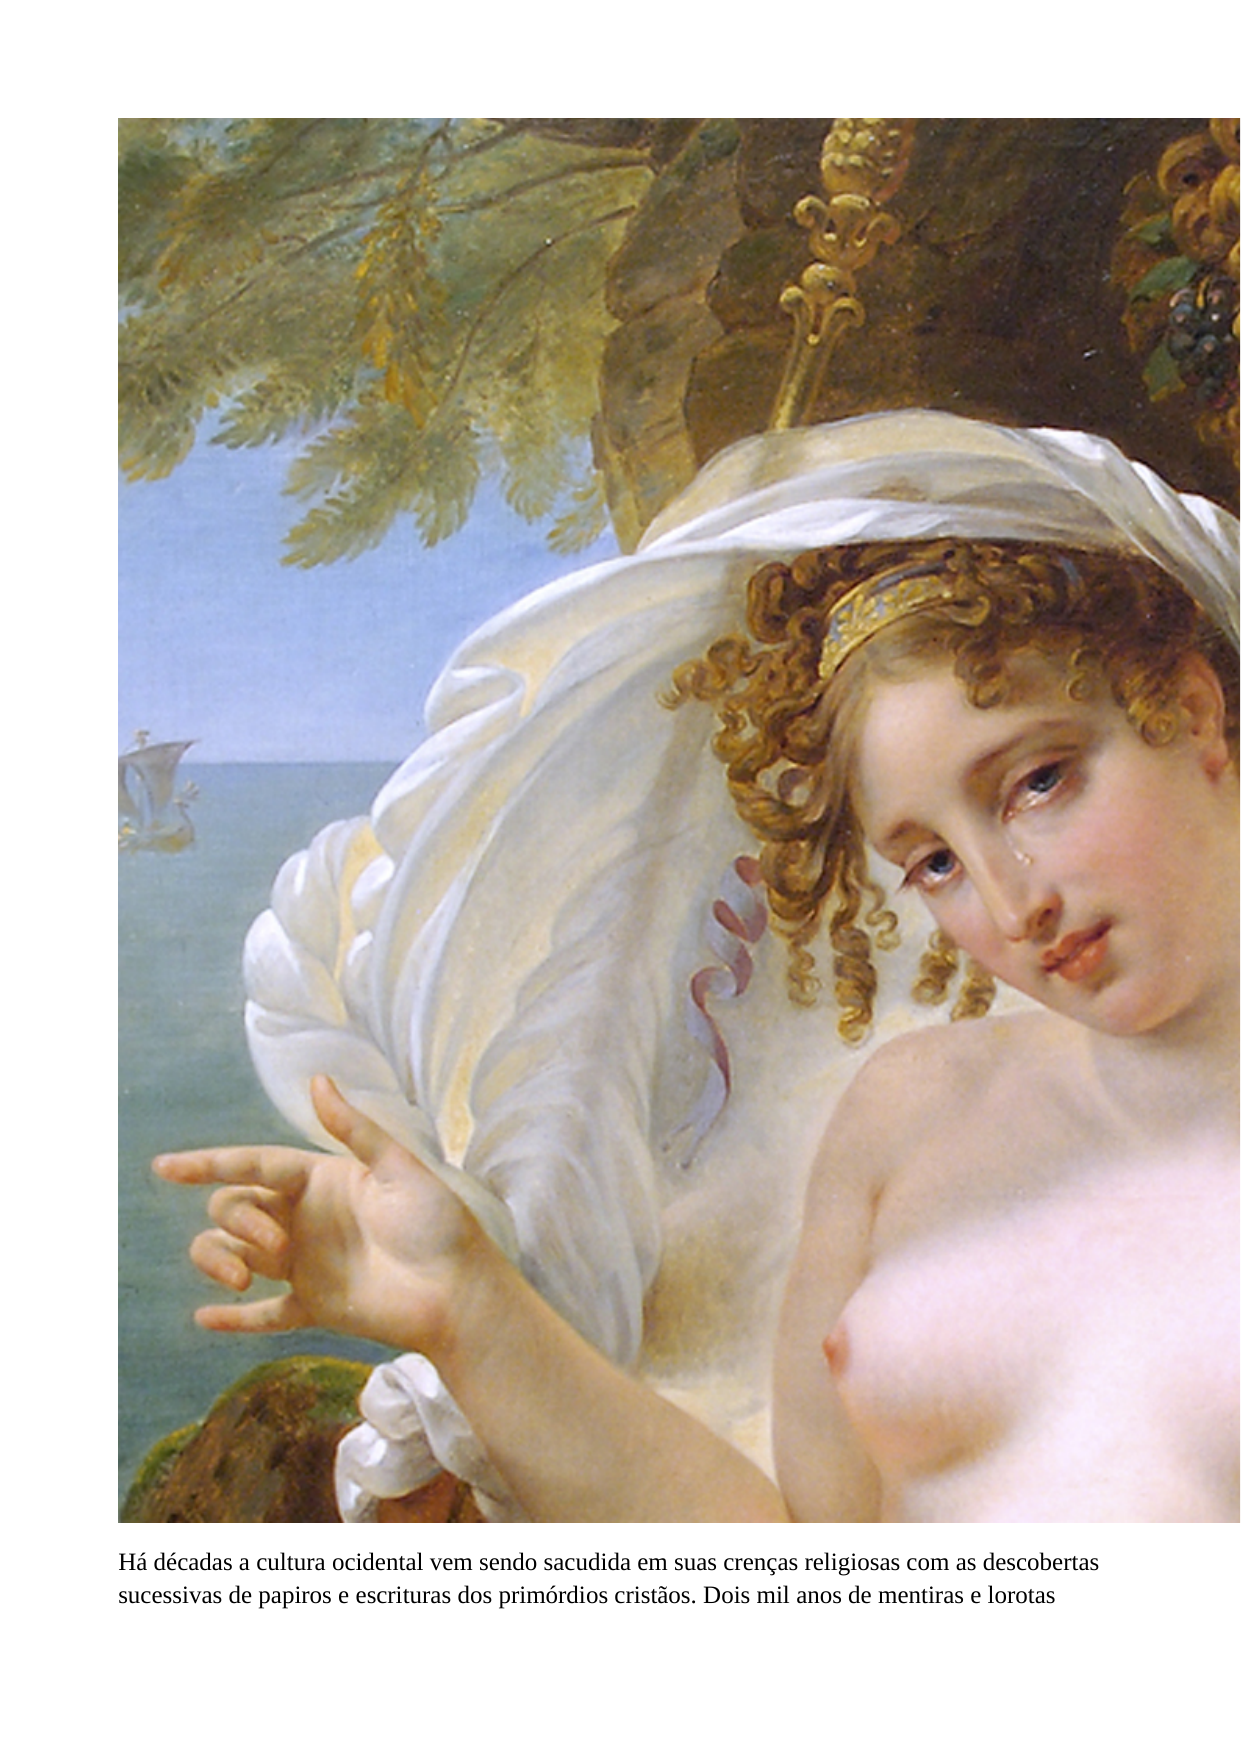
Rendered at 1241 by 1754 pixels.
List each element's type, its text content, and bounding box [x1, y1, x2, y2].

text Há décadas a cultura ocidental vem sendo sacudida em suas crenças religiosas com as descobertas sucessivas de papiros e escrituras dos primórdios cristãos. Dois mil anos de mentiras e lorotas [118, 1547, 1122, 1609]
picture [118, 118, 1241, 1523]
